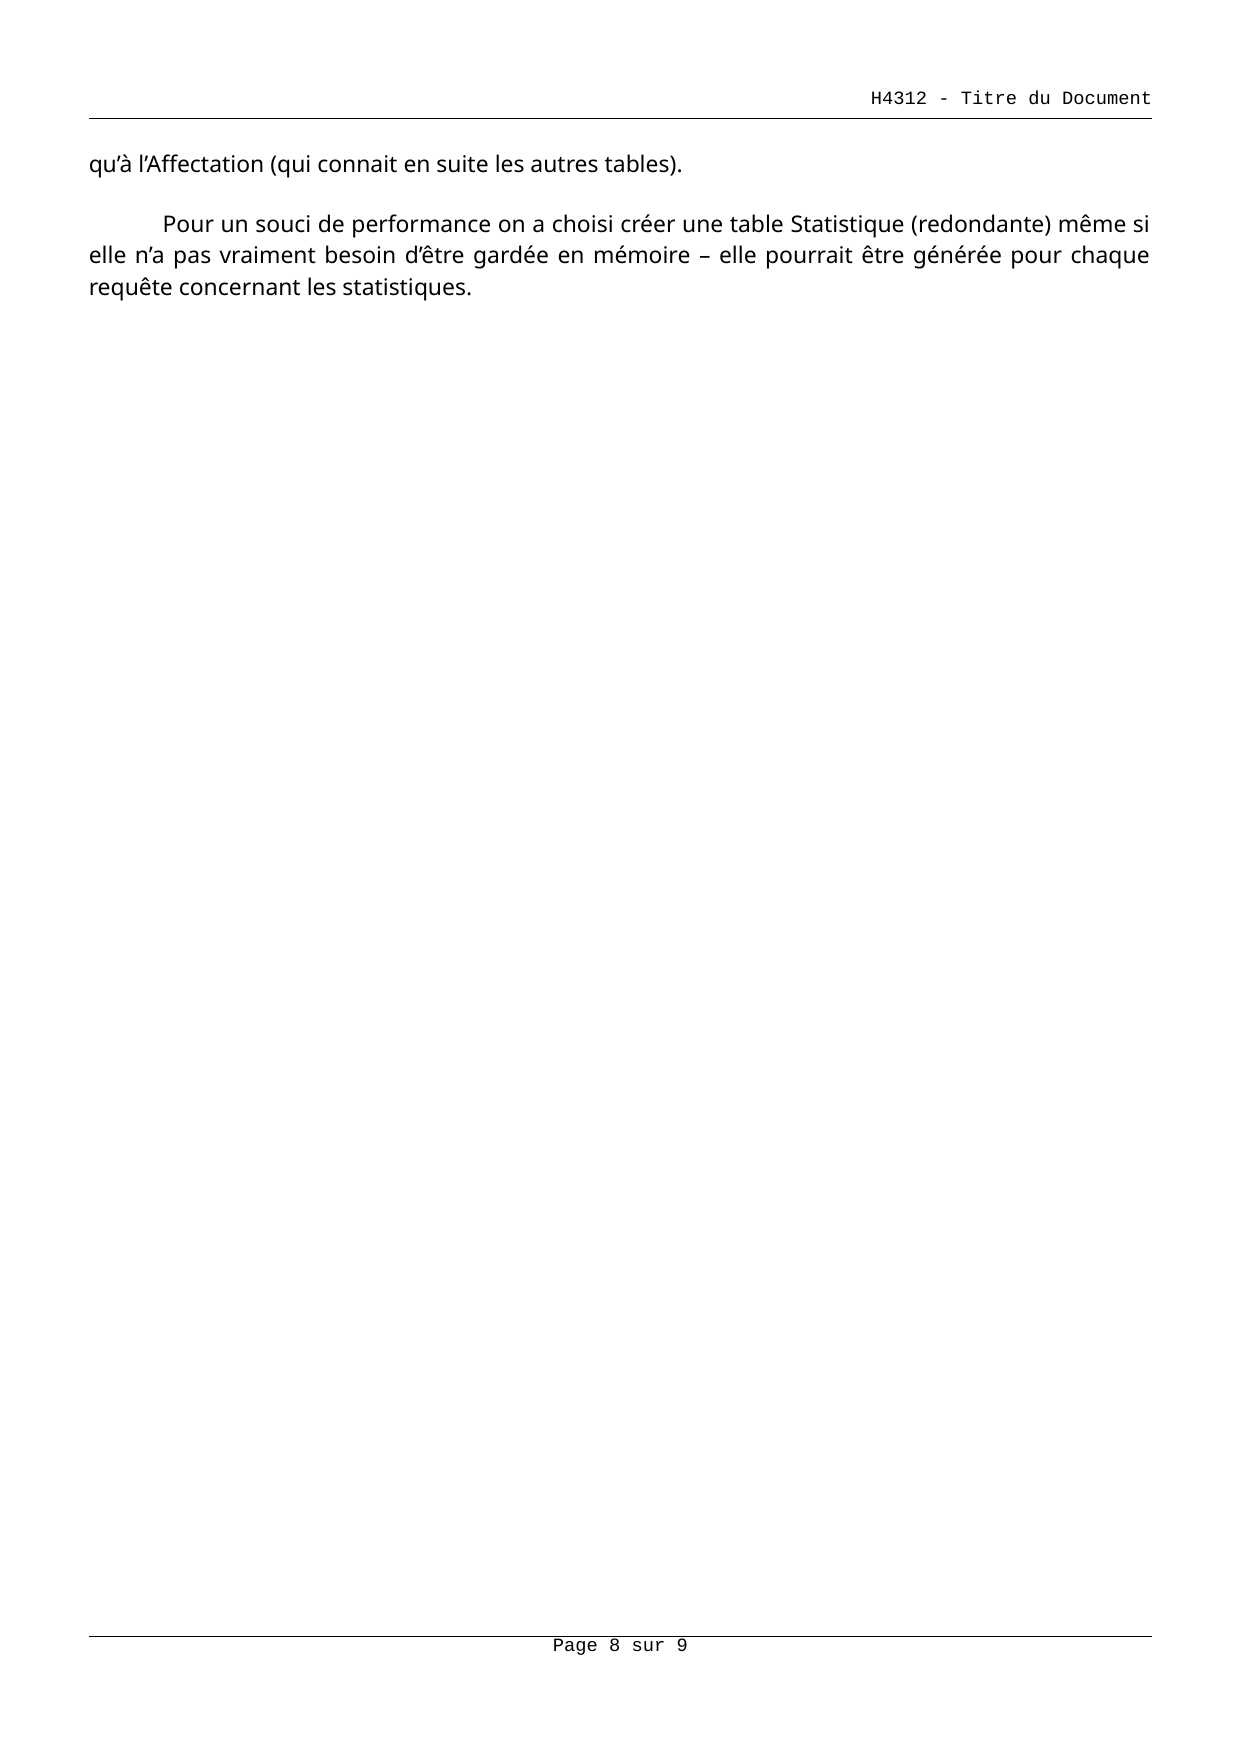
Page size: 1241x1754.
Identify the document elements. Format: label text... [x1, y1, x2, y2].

text Pour un souci de performance on a choisi créer une table Statistique (redondante) même si elle n’a pas vraiment besoin d’être gardée en mémoire – elle pourrait être générée pour chaque requête concernant les statistiques. [88, 208, 1152, 302]
text qu’à l’Affectation (qui connait en suite les autres tables). [88, 147, 1152, 179]
